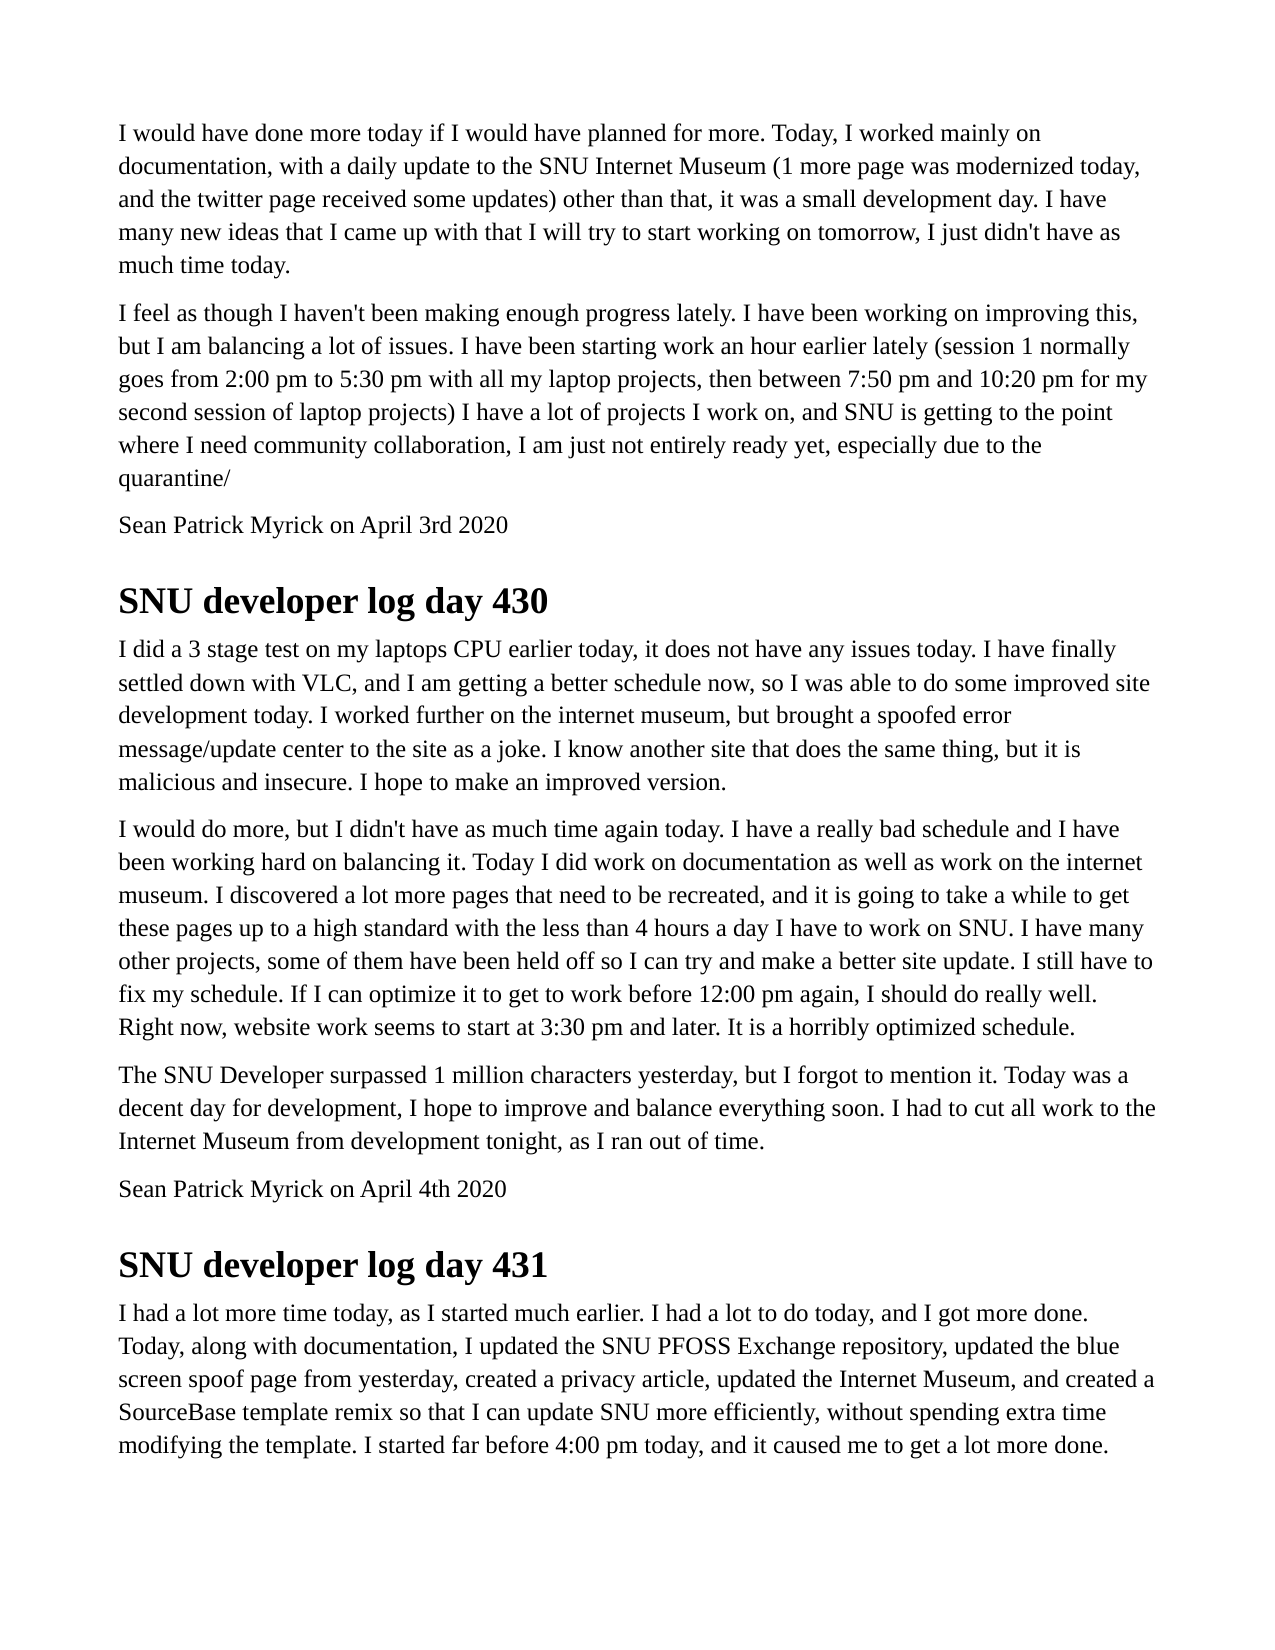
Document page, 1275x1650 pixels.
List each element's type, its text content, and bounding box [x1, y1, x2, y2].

text The SNU Developer surpassed 1 million characters yesterday, but I forgot to mention it. Today was a decent day for development, I hope to improve and balance everything soon. I had to cut all work to the Internet Museum from development tonight, as I ran out of time. [118, 1060, 1157, 1155]
subtitle SNU developer log day 430 [118, 579, 1157, 622]
text I feel as though I haven't been making enough progress lately. I have been working on improving this, but I am balancing a lot of issues. I have been starting work an hour earlier lately (session 1 normally goes from 2:00 pm to 5:30 pm with all my laptop projects, then between 7:50 pm and 10:20 pm for my second session of laptop projects) I have a lot of projects I work on, and SNU is getting to the point where I need community collaboration, I am just not entirely ready yet, especially due to the quarantine/ [118, 298, 1157, 492]
text I would have done more today if I would have planned for more. Today, I worked mainly on documentation, with a daily update to the SNU Internet Museum (1 more page was modernized today, and the twitter page received some updates) other than that, it was a small development day. I have many new ideas that I came up with that I will try to start working on tomorrow, I just didn't have as much time today. [118, 118, 1157, 279]
text I had a lot more time today, as I started much earlier. I had a lot to do today, and I got more done. Today, along with documentation, I updated the SNU PFOSS Exchange repository, updated the blue screen spoof page from yesterday, created a privacy article, updated the Internet Museum, and created a SourceBase template remix so that I can update SNU more efficiently, without spending extra time modifying the template. I started far before 4:00 pm today, and it caused me to get a lot more done. [118, 1298, 1157, 1458]
text Sean Patrick Myrick on April 3rd 2020 [118, 511, 1157, 539]
text I would do more, but I didn't have as much time again today. I have a really bad schedule and I have been working hard on balancing it. Today I did work on documentation as well as work on the internet museum. I discovered a lot more pages that need to be recreated, and it is going to take a while to get these pages up to a high standard with the less than 4 hours a day I have to work on SNU. I have many other projects, some of them have been held off so I can try and make a better site update. I still have to fix my schedule. If I can optimize it to get to work before 12:00 pm again, I should do really well. Right now, website work seems to start at 3:30 pm and later. It is a horribly optimized schedule. [118, 814, 1157, 1041]
text Sean Patrick Myrick on April 4th 2020 [118, 1174, 1157, 1202]
text I did a 3 stage test on my laptops CPU earlier today, it does not have any issues today. I have finally settled down with VLC, and I am getting a better schedule now, so I was able to do some improved site development today. I worked further on the internet museum, but brought a spoofed error message/update center to the site as a joke. I know another site that does the same thing, but it is malicious and insecure. I hope to make an improved version. [118, 634, 1157, 795]
subtitle SNU developer log day 431 [118, 1242, 1157, 1285]
